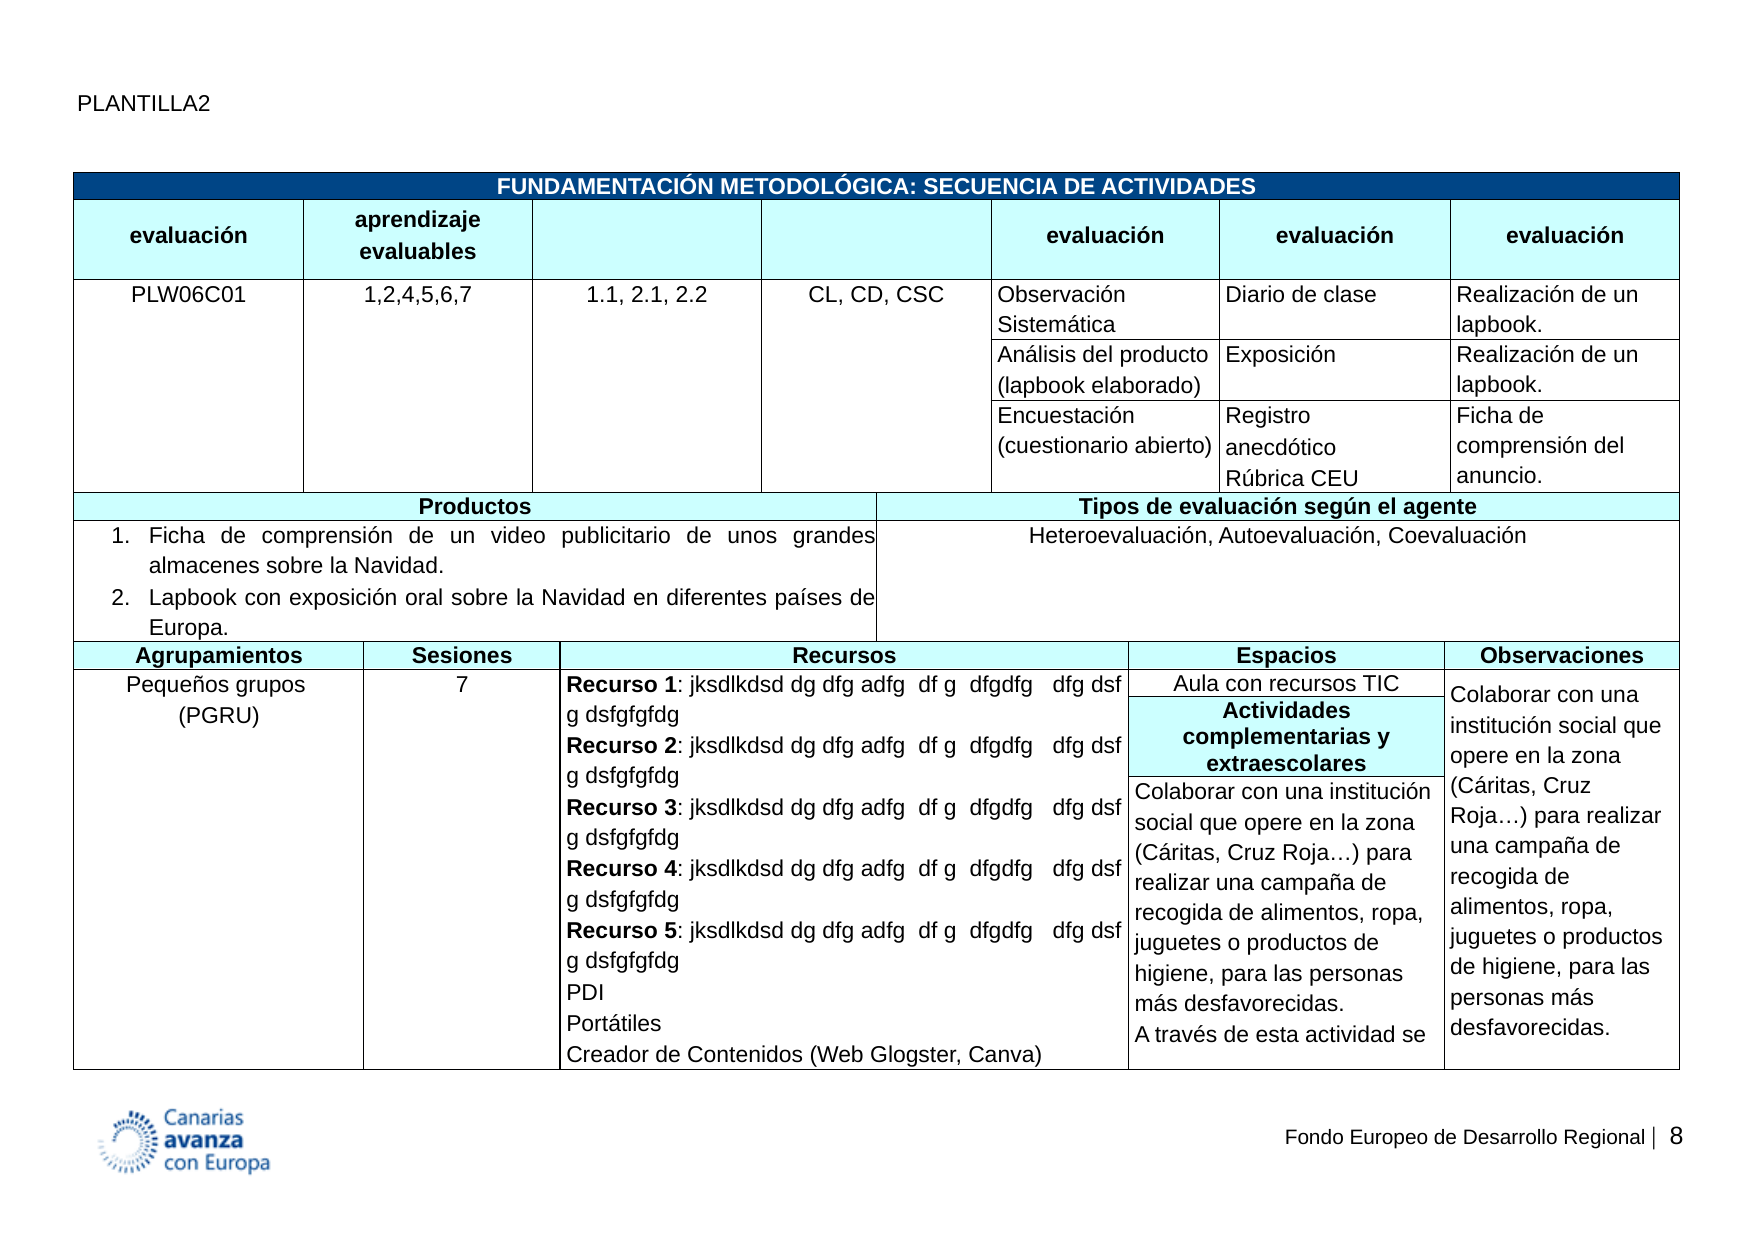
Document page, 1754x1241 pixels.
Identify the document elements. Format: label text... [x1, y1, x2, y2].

table_header FUNDAMENTACIÓN METODOLÓGICA: SECUENCIA DE ACTIVIDADES [74, 173, 1679, 199]
table_cell Tipos de evaluación según el agente [877, 493, 1679, 520]
table_cell Ficha de comprensión de un video publicitario de unos grandes almacenes sobre la Navidad. Lapbook con exposición oral sobre la Navidad en diferentes países de Europa. [74, 521, 876, 641]
table_cell Análisis del producto (lapbook elaborado) [992, 340, 1219, 400]
table_cell evaluación [74, 200, 303, 279]
picture [79, 1096, 290, 1189]
table_cell Colaborar con una institución social que opere en la zona (Cáritas, Cruz Roja…) para realizar una campaña de recogida de alimentos, ropa, juguetes o productos de higiene, para las personas más desfavorecidas. A través de esta actividad se [1129, 777, 1444, 1069]
table_cell CL, CD, CSC [762, 280, 991, 492]
table_cell 1.1, 2.1, 2.2 [533, 280, 761, 492]
table_cell Ficha de comprensión del anuncio. [1451, 401, 1679, 492]
table_cell Agrupamientos [74, 642, 363, 668]
table_cell Sesiones [364, 642, 559, 668]
table_cell Registro anecdótico Rúbrica CEU [1220, 401, 1450, 492]
table_cell Diario de clase [1220, 280, 1450, 339]
table_cell PLW06C01 [74, 280, 303, 492]
table_cell Realización de un lapbook. [1451, 280, 1679, 339]
table_cell Pequeños grupos (PGRU) [74, 670, 363, 1069]
table_cell Observaciones [1445, 642, 1679, 668]
table_cell Espacios [1129, 642, 1444, 668]
table_cell Recurso 1: jksdlkdsd dg dfg adfg df g dfgdfg dfg dsf g dsfgfgfdg Recurso 2: jksdlkdsd dg dfg adfg df g dfgdfg dfg dsf g dsfgfgfdg Recurso 3: jksdlkdsd dg dfg adfg df g dfgdfg dfg dsf g dsfgfgfdg Recurso 4: jksdlkdsd dg dfg adfg df g dfgdfg dfg dsf g dsfgfgfdg Recurso 5: jksdlkdsd dg dfg adfg df g dfgdfg dfg dsf g dsfgfgfdg PDI Portátiles Creador de Contenidos (Web Glogster, Canva) [561, 670, 1128, 1069]
table_cell Realización de un lapbook. [1451, 340, 1679, 400]
table_cell Observación Sistemática [992, 280, 1219, 339]
table_cell evaluación [992, 200, 1219, 279]
table_cell Encuestación (cuestionario abierto) [992, 401, 1219, 492]
table_cell Heteroevaluación, Autoevaluación, Coevaluación [877, 521, 1679, 641]
table_cell aprendizaje evaluables [304, 200, 532, 279]
table_cell Productos [74, 493, 876, 520]
table_cell Recursos [561, 642, 1128, 668]
table_cell 1,2,4,5,6,7 [304, 280, 532, 492]
table_cell 7 [364, 670, 559, 1069]
table_cell [533, 200, 761, 279]
table_cell [762, 200, 991, 279]
table_cell evaluación [1220, 200, 1450, 279]
table_cell Colaborar con una institución social que opere en la zona (Cáritas, Cruz Roja…) para realizar una campaña de recogida de alimentos, ropa, juguetes o productos de higiene, para las personas más desfavorecidas. [1445, 670, 1679, 1069]
table_cell evaluación [1451, 200, 1679, 279]
table_cell Exposición [1220, 340, 1450, 400]
table_cell Aula con recursos TIC [1129, 670, 1444, 696]
